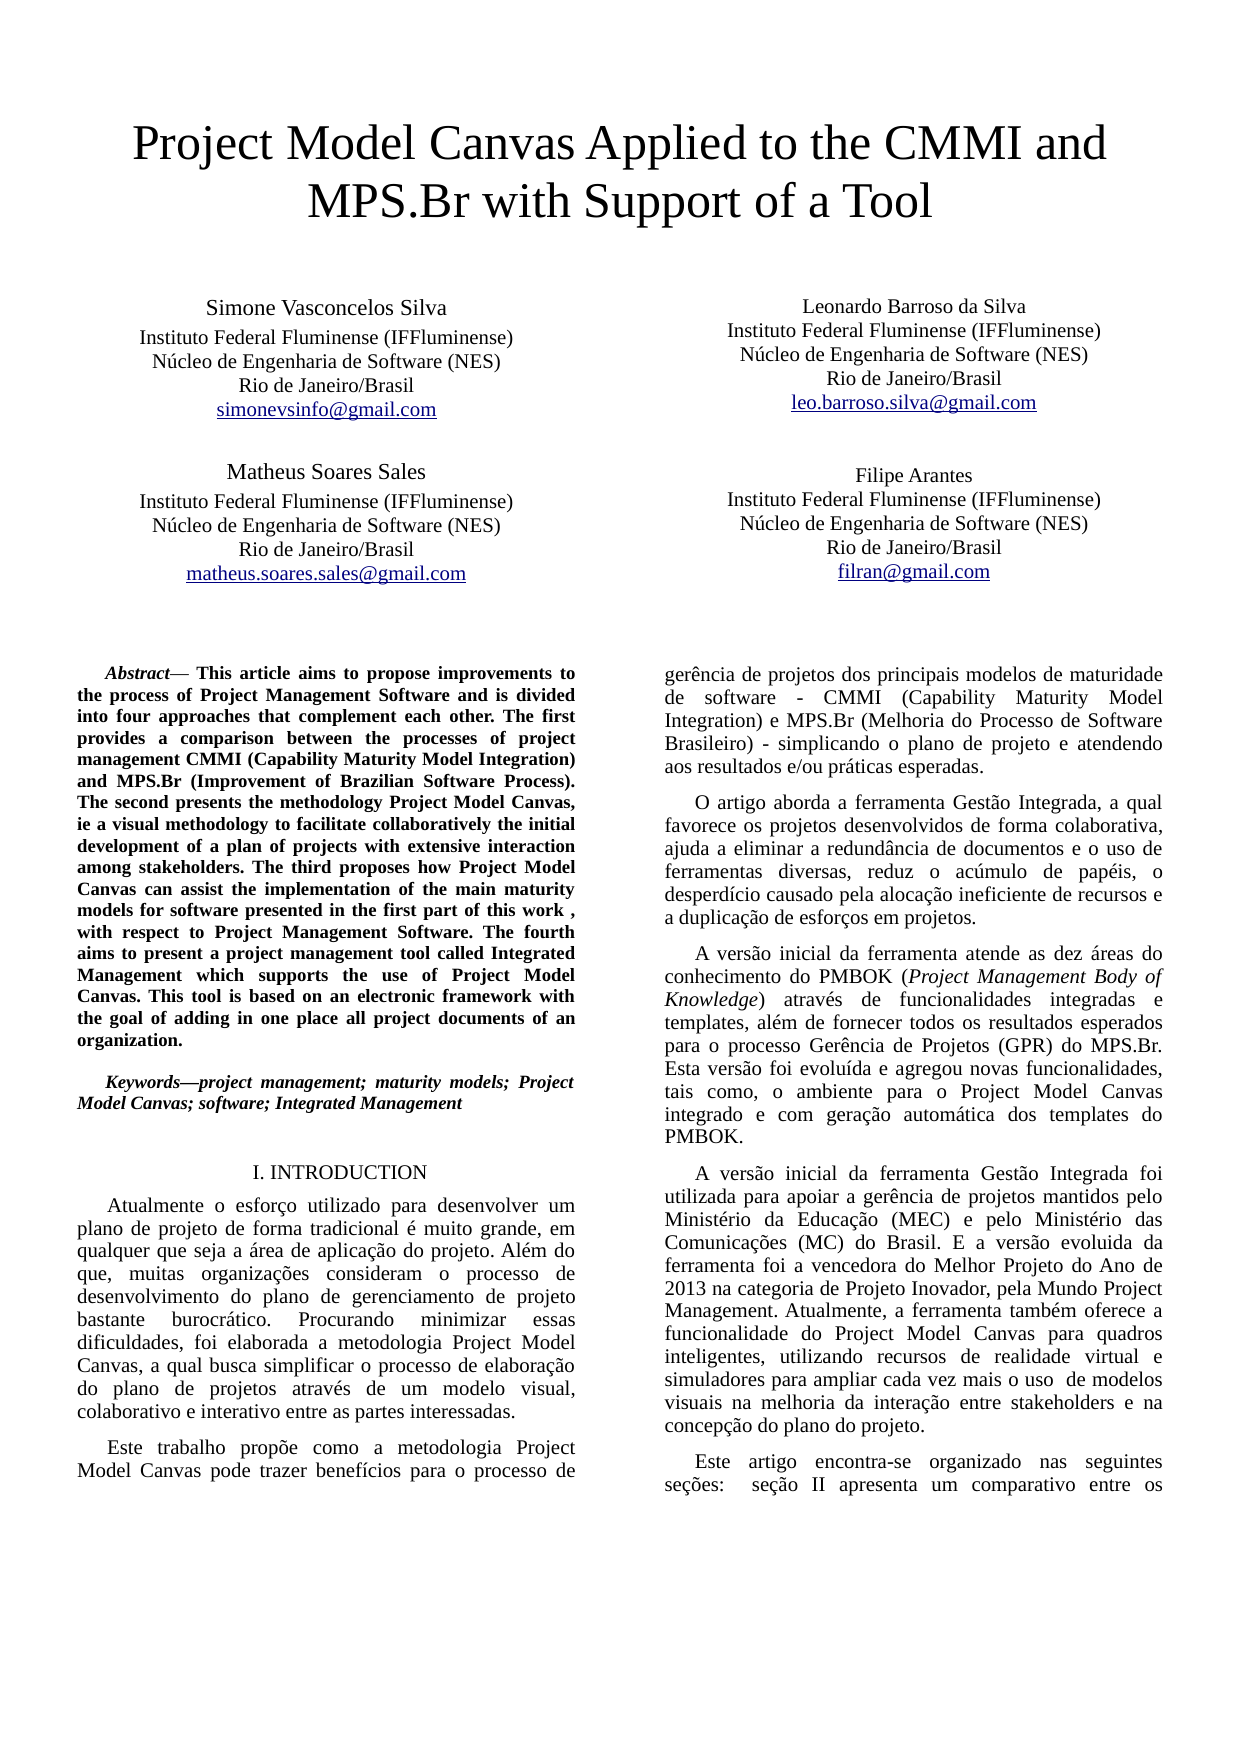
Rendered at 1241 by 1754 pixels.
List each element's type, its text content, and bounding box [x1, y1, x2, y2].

text Abstract— This article aims to propose improvements to the process of Project Management Software and is divided into four approaches that complement each other. The first provides a comparison between the processes of project management CMMI (Capability Maturity Model Integration) and MPS.Br (Improvement of Brazilian Software Process). The second presents the methodology Project Model Canvas, ie a visual methodology to facilitate collaboratively the initial development of a plan of projects with extensive interaction among stakeholders. The third proposes how Project Model Canvas can assist the implementation of the main maturity models for software presented in the first part of this work , with respect to Project Management Software. The fourth aims to present a project management tool called Integrated Management which supports the use of Project Model Canvas. This tool is based on an electronic framework with the goal of adding in one place all project documents of an organization. [77, 662, 576, 1050]
text Núcleo de Engenharia de Software (NES) [664, 342, 1163, 366]
text Instituto Federal Fluminense (IFFluminense) [77, 489, 576, 513]
text leo.barroso.silva@gmail.com [664, 390, 1163, 414]
text Instituto Federal Fluminense (IFFluminense) [664, 487, 1163, 511]
text Instituto Federal Fluminense (IFFluminense) [77, 324, 576, 349]
text Este trabalho propõe como a metodologia Project Model Canvas pode trazer benefícios para o processo de [77, 1435, 576, 1482]
text Núcleo de Engenharia de Software (NES) [77, 349, 576, 373]
text A versão inicial da ferramenta atende as dez áreas do conhecimento do PMBOK (Project Management Body of Knowledge) através de funcionalidades integradas e templates, além de fornecer todos os resultados esperados para o processo Gerência de Projetos (GPR) do MPS.Br. Esta versão foi evoluída e agregou novas funcionalidades, tais como, o ambiente para o Project Model Canvas integrado e com geração automática dos templates do PMBOK. [664, 941, 1163, 1148]
text Instituto Federal Fluminense (IFFluminense) [664, 318, 1163, 342]
text Rio de Janeiro/Brasil [77, 537, 576, 561]
text Leonardo Barroso da Silva [664, 294, 1163, 318]
text gerência de projetos dos principais modelos de maturidade de software - CMMI (Capability Maturity Model Integration) e MPS.Br (Melhoria do Processo de Software Brasileiro) - simplicando o plano de projeto e atendendo aos resultados e/ou práticas esperadas. [664, 662, 1163, 778]
text Atualmente o esforço utilizado para desenvolver um plano de projeto de forma tradicional é muito grande, em qualquer que seja a área de aplicação do projeto. Além do que, muitas organizações consideram o processo de desenvolvimento do plano de gerenciamento de projeto bastante burocrático. Procurando minimizar essas dificuldades, foi elaborada a metodologia Project Model Canvas, a qual busca simplificar o processo de elaboração do plano de projetos através de um modelo visual, colaborativo e interativo entre as partes interessadas. [77, 1192, 576, 1423]
text filran@gmail.com [664, 559, 1163, 583]
text Rio de Janeiro/Brasil [77, 373, 576, 397]
text Filipe Arantes [664, 462, 1163, 487]
subtitle I. INTRODUCTION [77, 1160, 576, 1184]
text matheus.soares.sales@gmail.com [77, 561, 576, 585]
text Núcleo de Engenharia de Software (NES) [77, 513, 576, 537]
text Simone Vasconcelos Silva [77, 294, 576, 320]
text Núcleo de Engenharia de Software (NES) [664, 511, 1163, 535]
text Rio de Janeiro/Brasil [664, 535, 1163, 559]
text A versão inicial da ferramenta Gestão Integrada foi utilizada para apoiar a gerência de projetos mantidos pelo Ministério da Educação (MEC) e pelo Ministério das Comunicações (MC) do Brasil. E a versão evoluida da ferramenta foi a vencedora do Melhor Projeto do Ano de 2013 na categoria de Projeto Inovador, pela Mundo Project Management. Atualmente, a ferramenta também oferece a funcionalidade do Project Model Canvas para quadros inteligentes, utilizando recursos de realidade virtual e simuladores para ampliar cada vez mais o uso de modelos visuais na melhoria da interação entre stakeholders e na concepção do plano do projeto. [664, 1161, 1163, 1437]
text Rio de Janeiro/Brasil [664, 366, 1163, 390]
text Project Model Canvas Applied to the CMMI and MPS.Br with Support of a Tool [77, 113, 1163, 228]
text Matheus Soares Sales [77, 458, 576, 485]
text O artigo aborda a ferramenta Gestão Integrada, a qual favorece os projetos desenvolvidos de forma colaborativa, ajuda a eliminar a redundância de documentos e o uso de ferramentas diversas, reduz o acúmulo de papéis, o desperdício causado pela alocação ineficiente de recursos e a duplicação de esforços em projetos. [664, 790, 1163, 929]
text Keywords—project management; maturity models; Project Model Canvas; software; Integrated Management [77, 1071, 576, 1114]
text simonevsinfo@gmail.com [77, 397, 576, 421]
text Este artigo encontra-se organizado nas seguintes seções: seção II apresenta um comparativo entre os [664, 1449, 1163, 1496]
